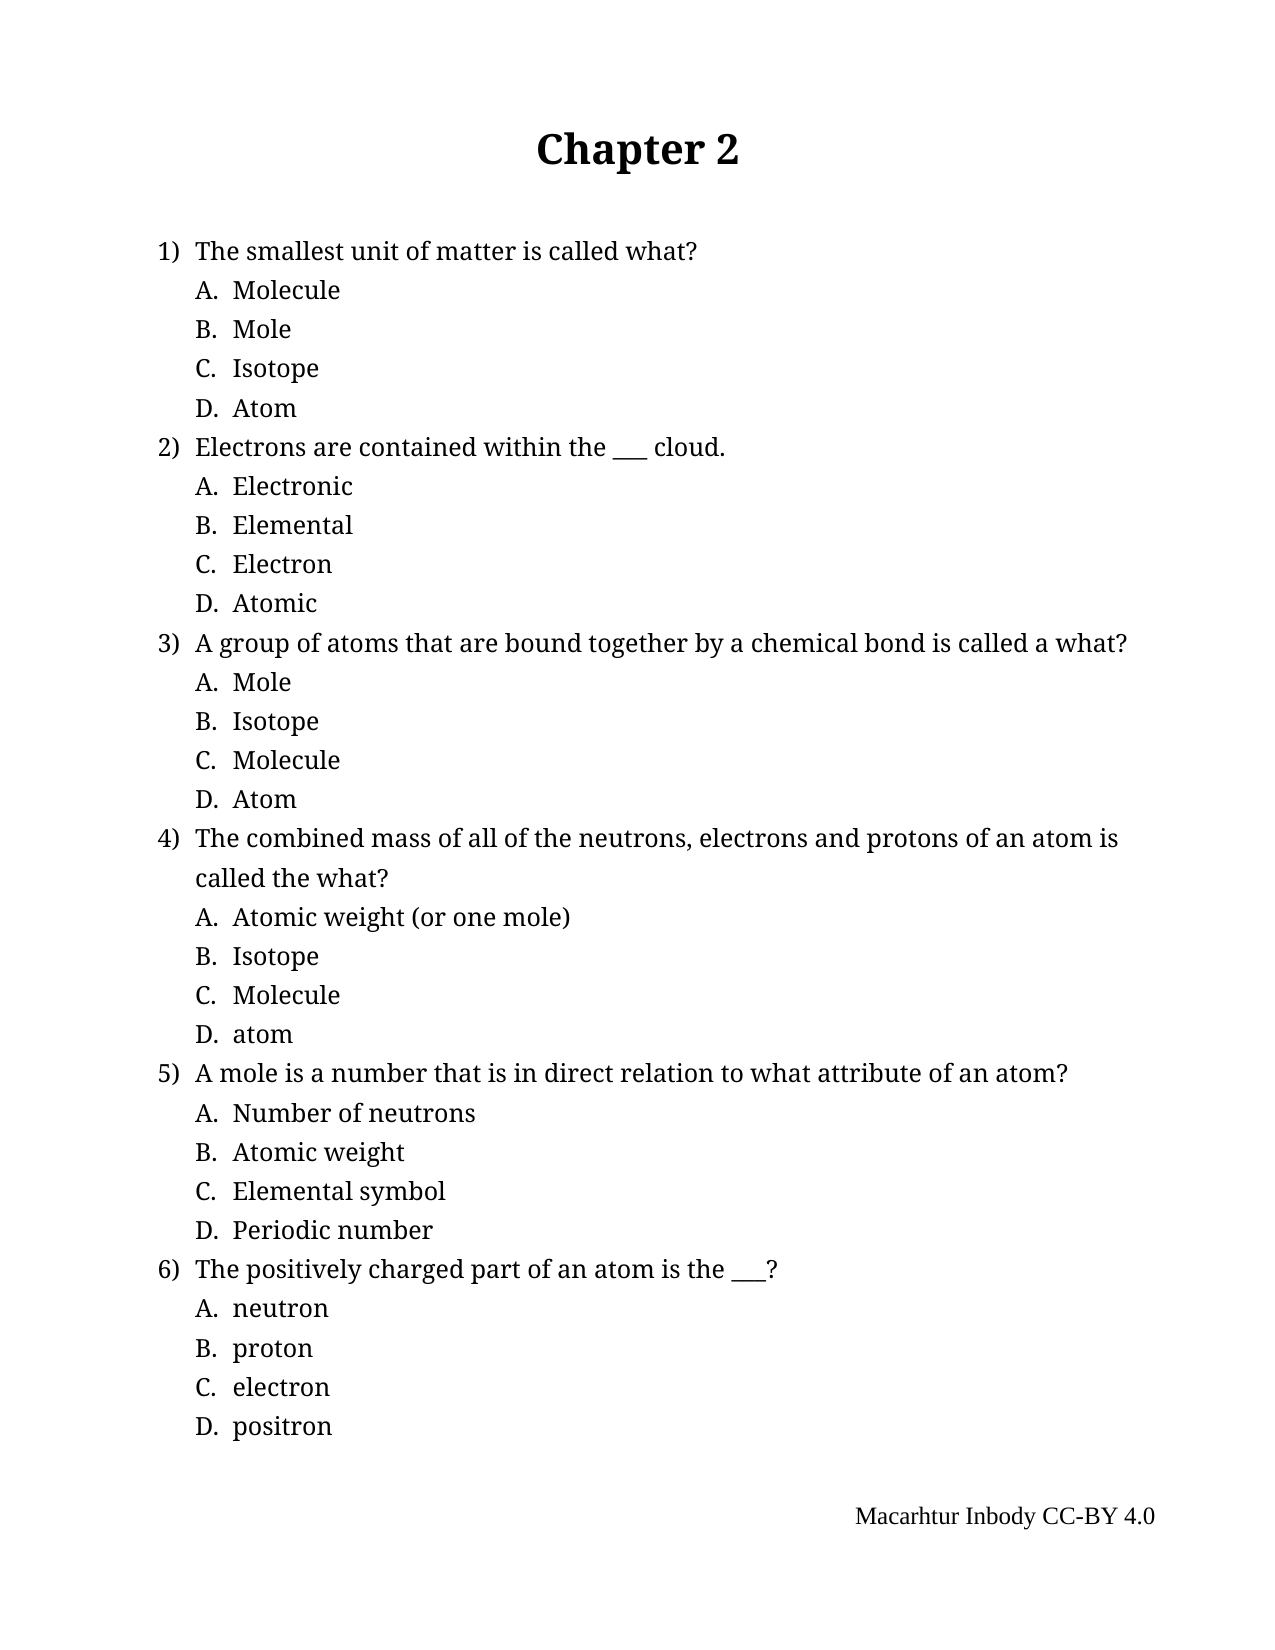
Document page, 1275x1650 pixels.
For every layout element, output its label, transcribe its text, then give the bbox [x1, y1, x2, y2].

list Molecule [195, 743, 1155, 777]
list Atomic weight [195, 1134, 1155, 1168]
list atom [195, 1017, 1155, 1051]
list The positively charged part of an atom is the ___? [157, 1252, 1155, 1286]
list positron [195, 1408, 1155, 1443]
list neutron [195, 1291, 1155, 1325]
list Isotope [195, 938, 1155, 973]
list Elemental [195, 508, 1155, 542]
list A group of atoms that are bound together by a chemical bond is called a what? [157, 625, 1155, 659]
list Mole [195, 664, 1155, 698]
list Periodic number [195, 1213, 1155, 1247]
list Elemental symbol [195, 1173, 1155, 1208]
list Atomic weight (or one mole) [195, 899, 1155, 933]
list Electron [195, 547, 1155, 581]
list Molecule [195, 978, 1155, 1012]
list Number of neutrons [195, 1095, 1155, 1129]
list The smallest unit of matter is called what? [157, 233, 1155, 268]
list Atom [195, 390, 1155, 424]
list Molecule [195, 273, 1155, 307]
list electron [195, 1369, 1155, 1403]
list The combined mass of all of the neutrons, electrons and protons of an atom is called the what? [157, 821, 1155, 894]
text Chapter 2 [120, 120, 1155, 177]
list Atom [195, 782, 1155, 816]
list Atomic [195, 586, 1155, 620]
list A mole is a number that is in direct relation to what attribute of an atom? [157, 1056, 1155, 1090]
list Isotope [195, 703, 1155, 738]
list Isotope [195, 351, 1155, 385]
list Mole [195, 312, 1155, 346]
list proton [195, 1330, 1155, 1364]
list Electronic [195, 468, 1155, 503]
list Electrons are contained within the ___ cloud. [157, 429, 1155, 463]
